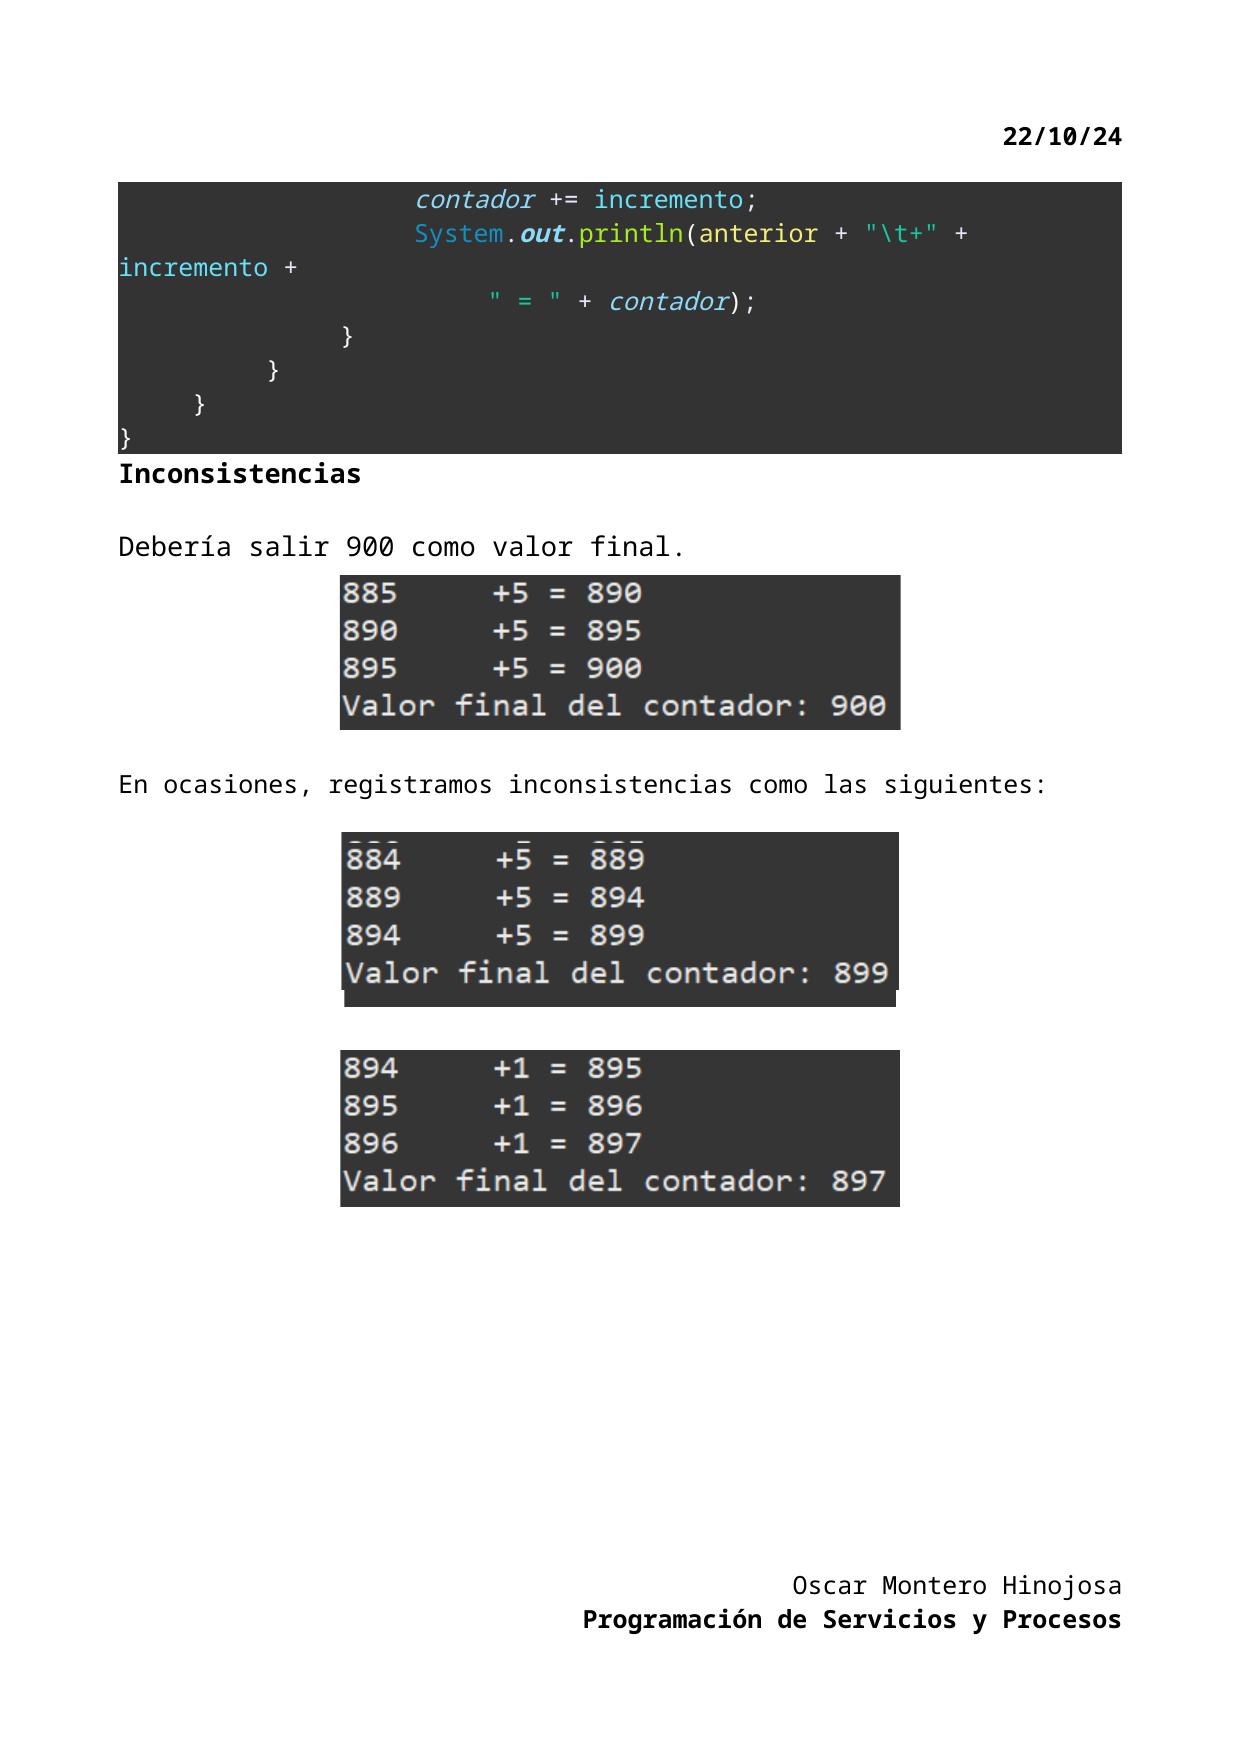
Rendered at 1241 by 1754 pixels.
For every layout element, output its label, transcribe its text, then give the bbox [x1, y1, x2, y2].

text } [118, 352, 1122, 386]
text Debería salir 900 como valor final. [118, 528, 1122, 565]
picture [340, 1050, 900, 1207]
text En ocasiones, registramos inconsistencias como las siguientes: [118, 767, 1122, 801]
text contador += incremento; [118, 182, 1122, 216]
text } [118, 386, 1122, 420]
picture [339, 575, 901, 730]
picture [341, 832, 899, 1007]
text } [118, 420, 1122, 454]
text System.out.println(anterior + "\t+" + incremento + [118, 216, 1122, 284]
text } [118, 318, 1122, 352]
text " = " + contador); [118, 284, 1122, 318]
text Inconsistencias [118, 454, 1122, 491]
